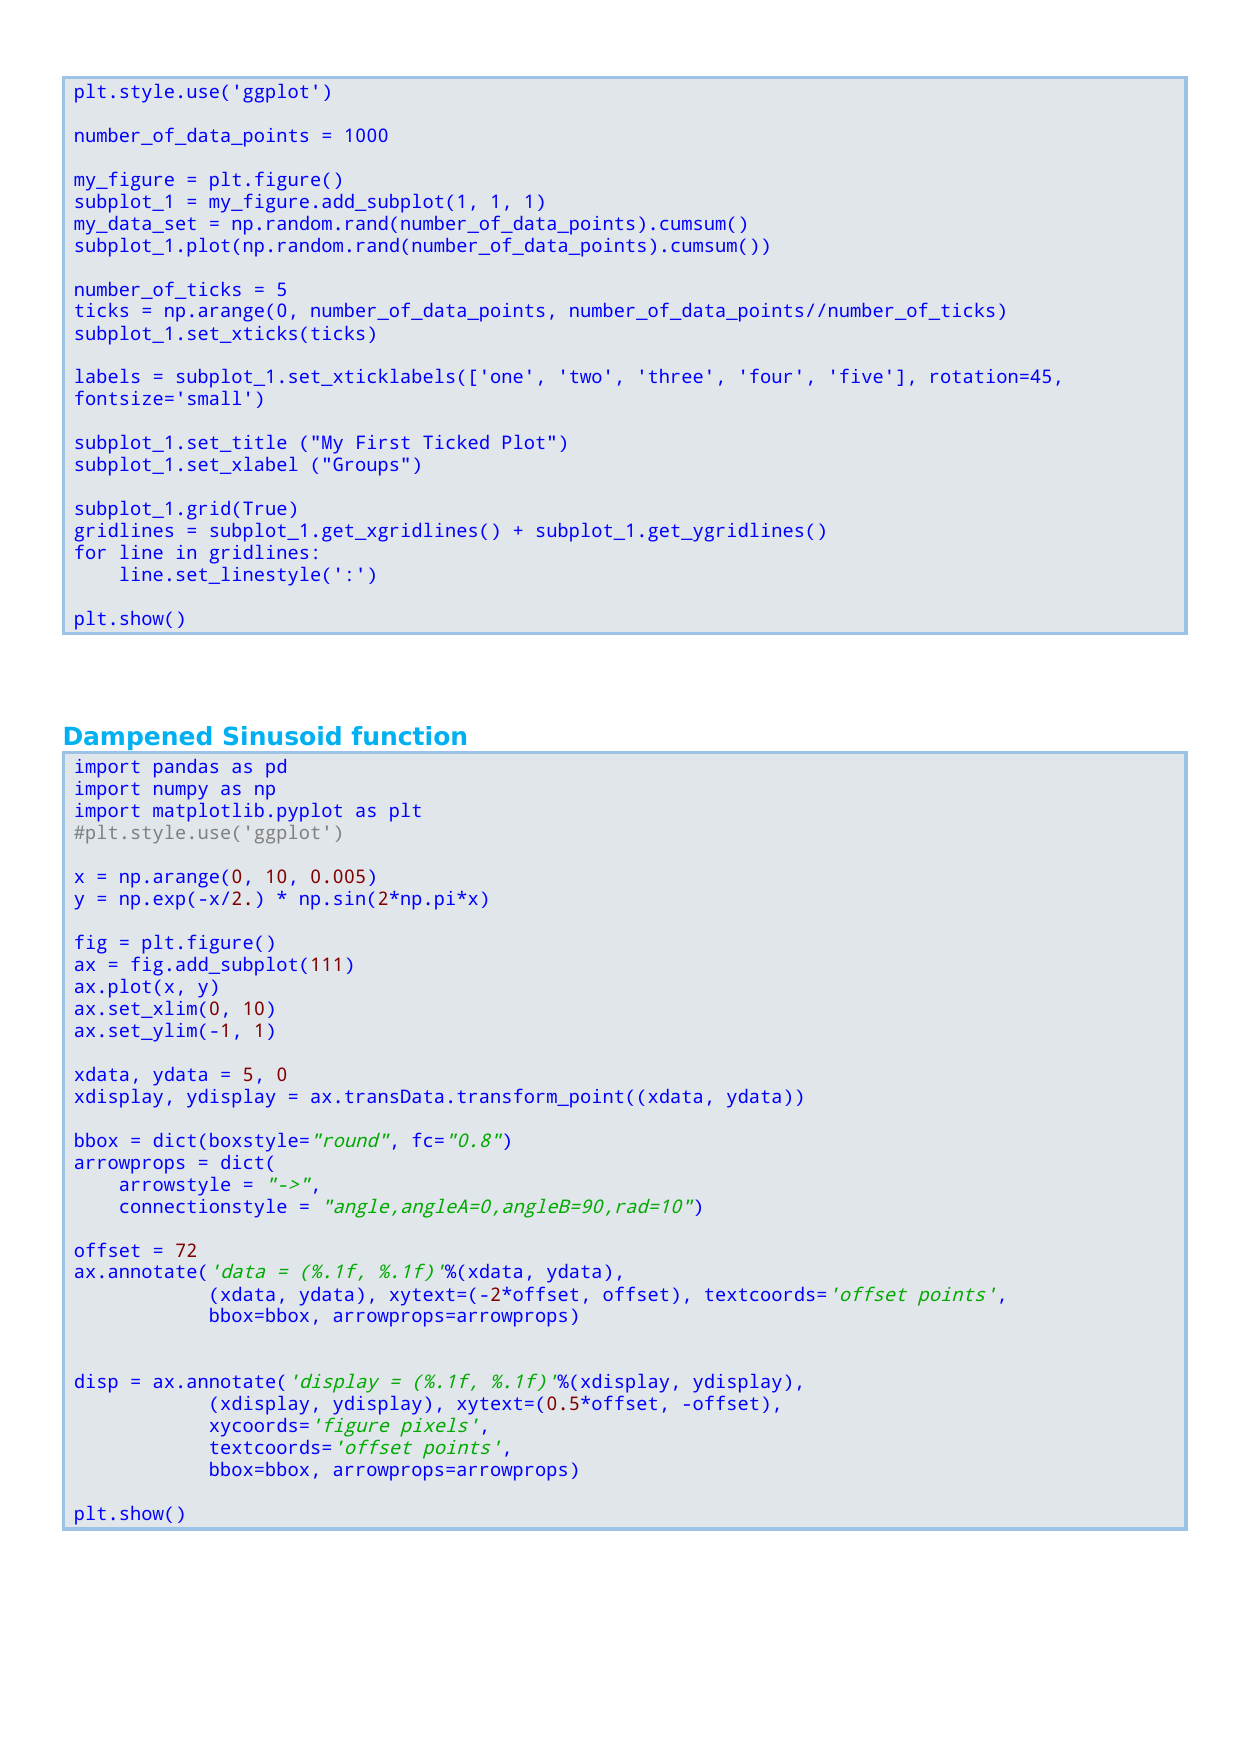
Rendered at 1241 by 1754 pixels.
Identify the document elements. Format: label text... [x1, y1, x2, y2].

text subplot_1.set_title ("My First Ticked Plot") [65, 427, 1184, 449]
text subplot_1.plot(np.random.rand(number_of_data_points).cumsum()) [65, 229, 1184, 251]
text arrowstyle = "->", [65, 1168, 1184, 1190]
text import matplotlib.pyplot as plt [65, 795, 1184, 817]
title Dampened Sinusoid function [62, 722, 1188, 751]
text subplot_1 = my_figure.add_subplot(1, 1, 1) [65, 185, 1184, 207]
text import numpy as np [65, 773, 1184, 795]
text xdisplay, ydisplay = ax.transData.transform_point((xdata, ydata)) [65, 1081, 1184, 1102]
text plt.show() [65, 1498, 1184, 1527]
text my_figure = plt.figure() [65, 163, 1184, 185]
text xdata, ydata = 5, 0 [65, 1058, 1184, 1081]
text ticks = np.arange(0, number_of_data_points, number_of_data_points//number_of_ticks) [65, 295, 1184, 317]
text ax = fig.add_subplot(111) [65, 949, 1184, 971]
text textcoords='offset points', [65, 1432, 1184, 1454]
text subplot_1.set_xlabel ("Groups") [65, 449, 1184, 471]
text bbox = dict(boxstyle="round", fc="0.8") [65, 1124, 1184, 1146]
text bbox=bbox, arrowprops=arrowprops) [65, 1454, 1184, 1476]
text y = np.exp(-x/2.) * np.sin(2*np.pi*x) [65, 883, 1184, 905]
text ax.set_xlim(0, 10) [65, 993, 1184, 1014]
text subplot_1.set_xticks(ticks) [65, 317, 1184, 339]
text line.set_linestyle(':') [65, 559, 1184, 581]
text connectionstyle = "angle,angleA=0,angleB=90,rad=10") [65, 1190, 1184, 1212]
text (xdata, ydata), xytext=(-2*offset, offset), textcoords='offset points', [65, 1278, 1184, 1300]
text plt.style.use('ggplot') [65, 79, 1184, 97]
text labels = subplot_1.set_xticklabels(['one', 'two', 'three', 'four', 'five'], rotation=45, fontsize='small') [65, 361, 1184, 405]
text ax.plot(x, y) [65, 971, 1184, 993]
text ax.annotate('data = (%.1f, %.1f)'%(xdata, ydata), [65, 1256, 1184, 1278]
text number_of_data_points = 1000 [65, 119, 1184, 141]
text subplot_1.grid(True) [65, 493, 1184, 515]
text fig = plt.figure() [65, 927, 1184, 949]
text import pandas as pd [65, 754, 1184, 773]
text offset = 72 [65, 1234, 1184, 1256]
text ax.set_ylim(-1, 1) [65, 1014, 1184, 1037]
text my_data_set = np.random.rand(number_of_data_points).cumsum() [65, 207, 1184, 229]
text x = np.arange(0, 10, 0.005) [65, 861, 1184, 883]
text for line in gridlines: [65, 537, 1184, 559]
text gridlines = subplot_1.get_xgridlines() + subplot_1.get_ygridlines() [65, 515, 1184, 537]
text number_of_ticks = 5 [65, 273, 1184, 295]
text #plt.style.use('ggplot') [65, 817, 1184, 839]
text (xdisplay, ydisplay), xytext=(0.5*offset, -offset), [65, 1388, 1184, 1410]
text xycoords='figure pixels', [65, 1410, 1184, 1432]
text bbox=bbox, arrowprops=arrowprops) [65, 1300, 1184, 1322]
text plt.show() [65, 603, 1184, 632]
text arrowprops = dict( [65, 1146, 1184, 1168]
text disp = ax.annotate('display = (%.1f, %.1f)'%(xdisplay, ydisplay), [65, 1366, 1184, 1388]
